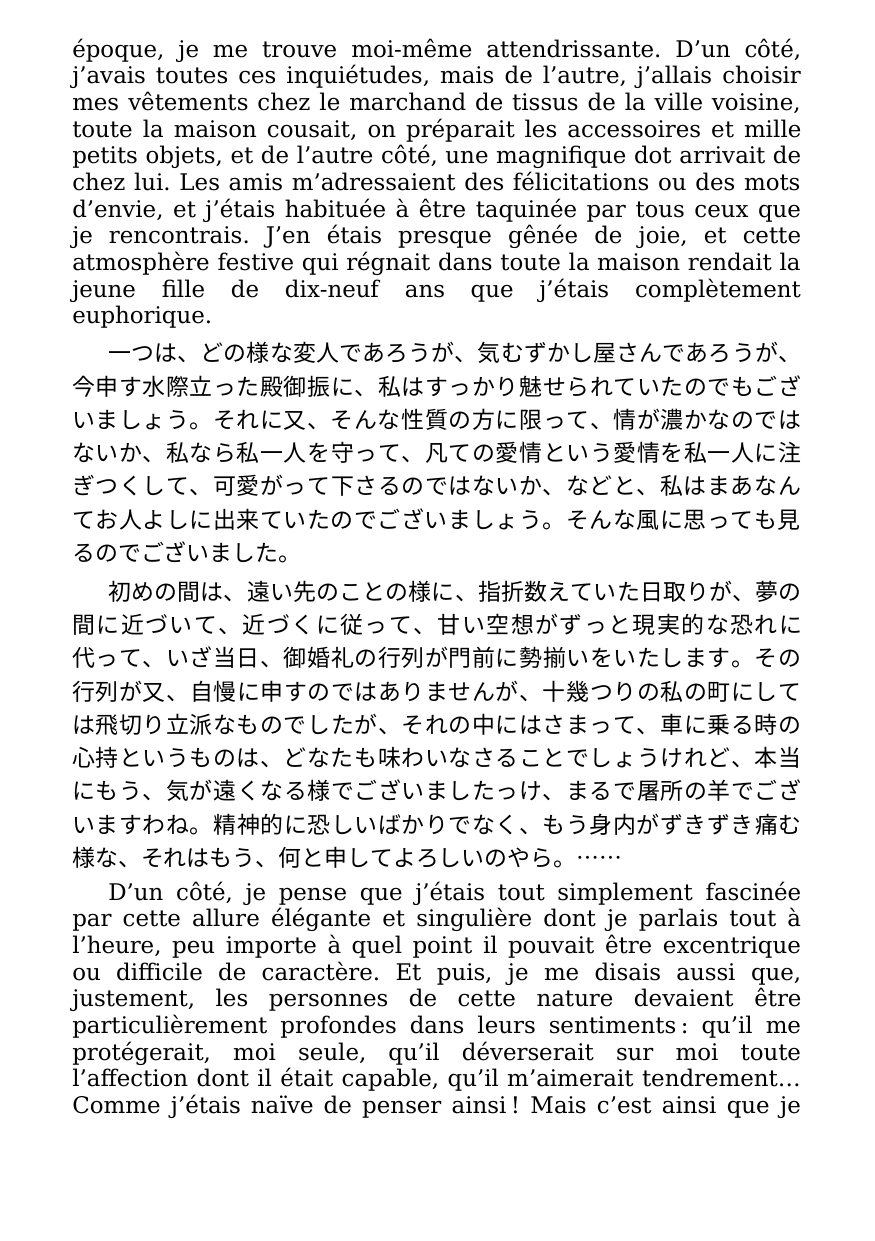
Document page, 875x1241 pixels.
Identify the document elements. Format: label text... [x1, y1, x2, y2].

text D’un côté, je pense que j’étais tout simplement fascinée par cette allure élégante et singulière dont je parlais tout à l’heure, peu importe à quel point il pouvait être excentrique ou difficile de caractère. Et puis, je me disais aussi que, justement, les personnes de cette nature devaient être particulièrement profondes dans leurs sentiments : qu’il me protégerait, moi seule, qu’il déverserait sur moi toute l’affection dont il était capable, qu’il m’aimerait tendrement… Comme j’étais naïve de penser ainsi ! Mais c’est ainsi que je [72, 879, 802, 1119]
text 一つは、どの様な変人であろうが、気むずかし屋さんであろうが、今申す水際立った殿御振に、私はすっかり魅せられていたのでもございましょう。それに又、そんな性質の方に限って、情が濃かなのではないか、私なら私一人を守って、凡ての愛情という愛情を私一人に注ぎつくして、可愛がって下さるのではないか、などと、私はまあなんてお人よしに出来ていたのでございましょう。そんな風に思っても見るのでございました。 [72, 335, 802, 568]
text 初めの間は、遠い先のことの様に、指折数えていた日取りが、夢の間に近づいて、近づくに従って、甘い空想がずっと現実的な恐れに代って、いざ当日、御婚礼の行列が門前に勢揃いをいたします。その行列が又、自慢に申すのではありませんが、十幾つりの私の町にしては飛切り立派なものでしたが、それの中にはさまって、車に乗る時の心持というものは、どなたも味わいなさることでしょうけれど、本当にもう、気が遠くなる様でございましたっけ、まるで屠所の羊でございますわね。精神的に恐しいばかりでなく、もう身内がずきずき痛む様な、それはもう、何と申してよろしいのやら。…… [72, 574, 802, 873]
text époque, je me trouve moi-même attendrissante. D’un côté, j’avais toutes ces inquiétudes, mais de l’autre, j’allais choisir mes vêtements chez le marchand de tissus de la ville voisine, toute la maison cousait, on préparait les accessoires et mille petits objets, et de l’autre côté, une magnifique dot arrivait de chez lui. Les amis m’adressaient des félicitations ou des mots d’envie, et j’étais habituée à être taquinée par tous ceux que je rencontrais. J’en étais presque gênée de joie, et cette atmosphère festive qui régnait dans toute la maison rendait la jeune fille de dix-neuf ans que j’étais complètement euphorique. [72, 36, 802, 329]
